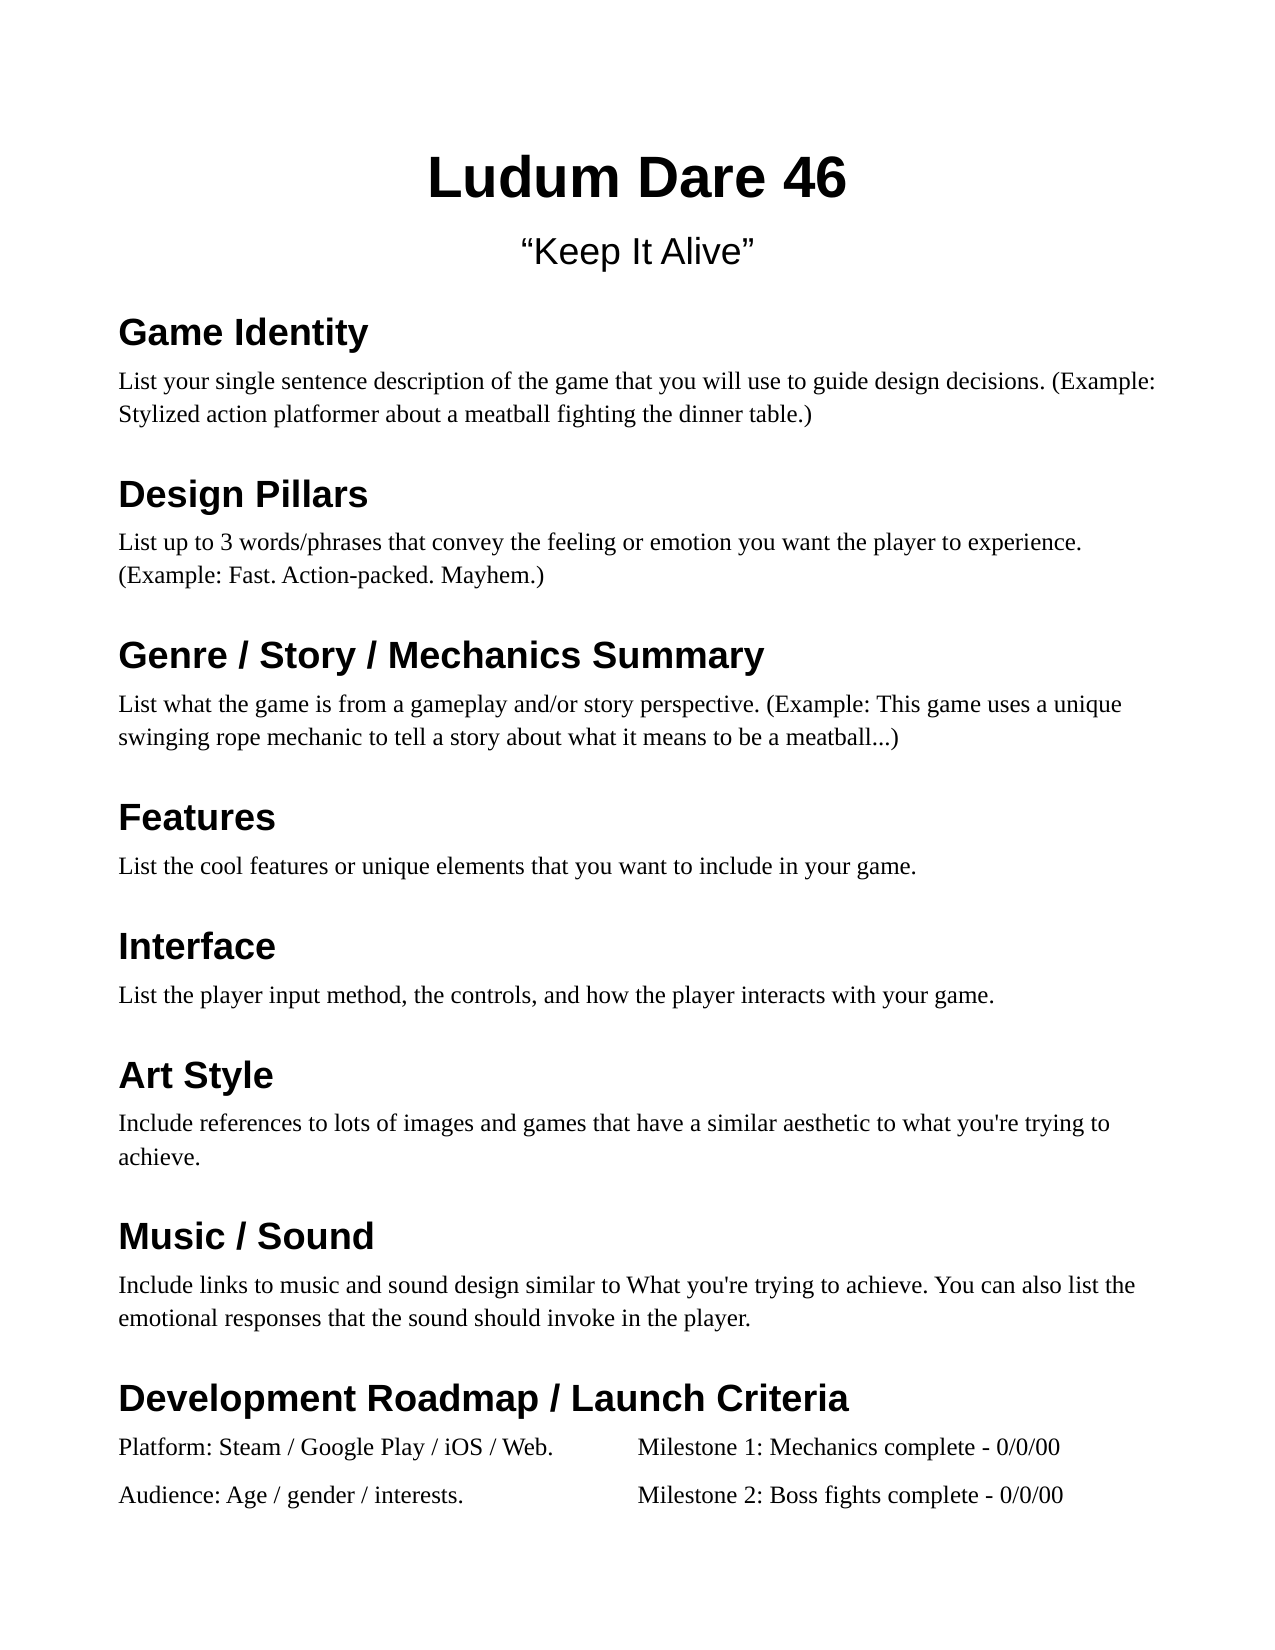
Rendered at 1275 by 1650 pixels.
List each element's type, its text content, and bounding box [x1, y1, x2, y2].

subtitle Features [118, 795, 1157, 838]
subtitle Design Pillars [118, 471, 1157, 515]
subtitle Art Style [118, 1052, 1157, 1096]
subtitle Game Identity [118, 309, 1157, 353]
subtitle Music / Sound [118, 1214, 1157, 1258]
text Milestone 2: Boss fights complete - 0/0/00 [637, 1480, 1157, 1508]
subtitle Genre / Story / Mechanics Summary [118, 633, 1157, 677]
text Milestone 1: Mechanics complete - 0/0/00 [637, 1432, 1157, 1461]
text Platform: Steam / Google Play / iOS / Web. [118, 1432, 637, 1461]
title Ludum Dare 46 [118, 143, 1157, 210]
subtitle “Keep It Alive” [118, 229, 1157, 272]
subtitle Interface [118, 924, 1157, 967]
text List up to 3 words/phrases that convey the feeling or emotion you want the player to experience. (Example: Fast. Action-packed. Mayhem.) [118, 527, 1157, 589]
text Include links to music and sound design similar to What you're trying to achieve. You can also list the emotional responses that the sound should invoke in the player. [118, 1270, 1157, 1332]
text Audience: Age / gender / interests. [118, 1480, 637, 1508]
text Include references to lots of images and games that have a similar aesthetic to what you're trying to achieve. [118, 1108, 1157, 1170]
subtitle Development Roadmap / Launch Criteria [118, 1376, 1157, 1419]
text List your single sentence description of the game that you will use to guide design decisions. (Example: Stylized action platformer about a meatball fighting the dinner table.) [118, 366, 1157, 427]
text List the player input method, the controls, and how the player interacts with your game. [118, 980, 1157, 1008]
text List the cool features or unique elements that you want to include in your game. [118, 851, 1157, 880]
text List what the game is from a gameplay and/or story perspective. (Example: This game uses a unique swinging rope mechanic to tell a story about what it means to be a meatball...) [118, 689, 1157, 751]
